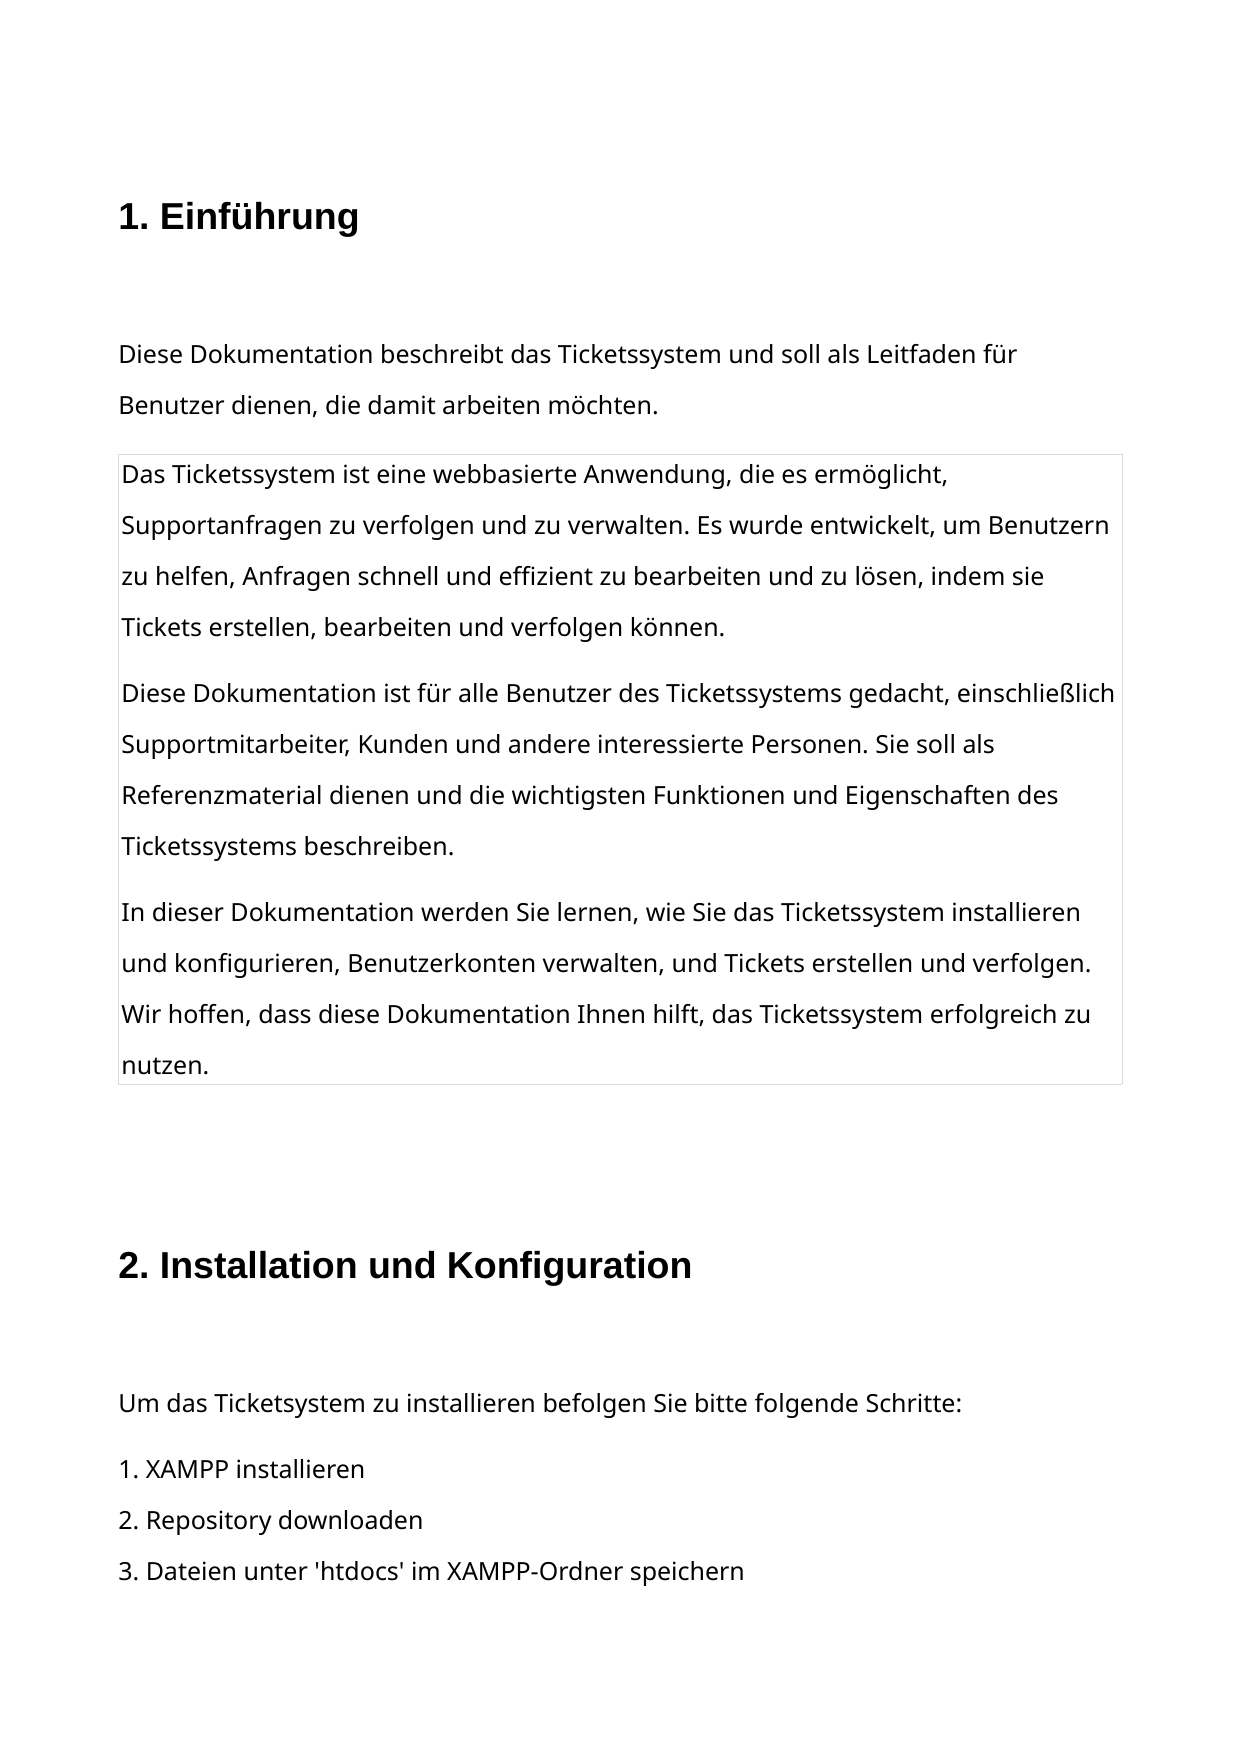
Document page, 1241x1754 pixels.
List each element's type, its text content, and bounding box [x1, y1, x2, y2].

text 3. Dateien unter 'htdocs' im XAMPP-Ordner speichern [118, 1554, 1122, 1588]
text Um das Ticketsystem zu installieren befolgen Sie bitte folgende Schritte: [118, 1386, 1122, 1420]
text 2. Repository downloaden [118, 1503, 1122, 1537]
subtitle 2. Installation und Konfiguration [118, 1243, 1122, 1286]
text In dieser Dokumentation werden Sie lernen, wie Sie das Ticketssystem installieren und konfigurieren, Benutzerkonten verwalten, und Tickets erstellen und verfolgen. Wir hoffen, dass diese Dokumentation Ihnen hilft, das Ticketssystem erfolgreich zu nutzen. [119, 891, 1122, 1084]
text Das Ticketssystem ist eine webbasierte Anwendung, die es ermöglicht, Supportanfragen zu verfolgen und zu verwalten. Es wurde entwickelt, um Benutzern zu helfen, Anfragen schnell und effizient zu bearbeiten und zu lösen, indem sie Tickets erstellen, bearbeiten und verfolgen können. [119, 455, 1122, 644]
subtitle 1. Einführung [118, 194, 1122, 237]
text Diese Dokumentation ist für alle Benutzer des Ticketssystems gedacht, einschließlich Supportmitarbeiter, Kunden und andere interessierte Personen. Sie soll als Referenzmaterial dienen und die wichtigsten Funktionen und Eigenschaften des Ticketssystems beschreiben. [119, 672, 1122, 863]
text Diese Dokumentation beschreibt das Ticketssystem und soll als Leitfaden für Benutzer dienen, die damit arbeiten möchten. [118, 337, 1122, 422]
text 1. XAMPP installieren [118, 1452, 1122, 1486]
